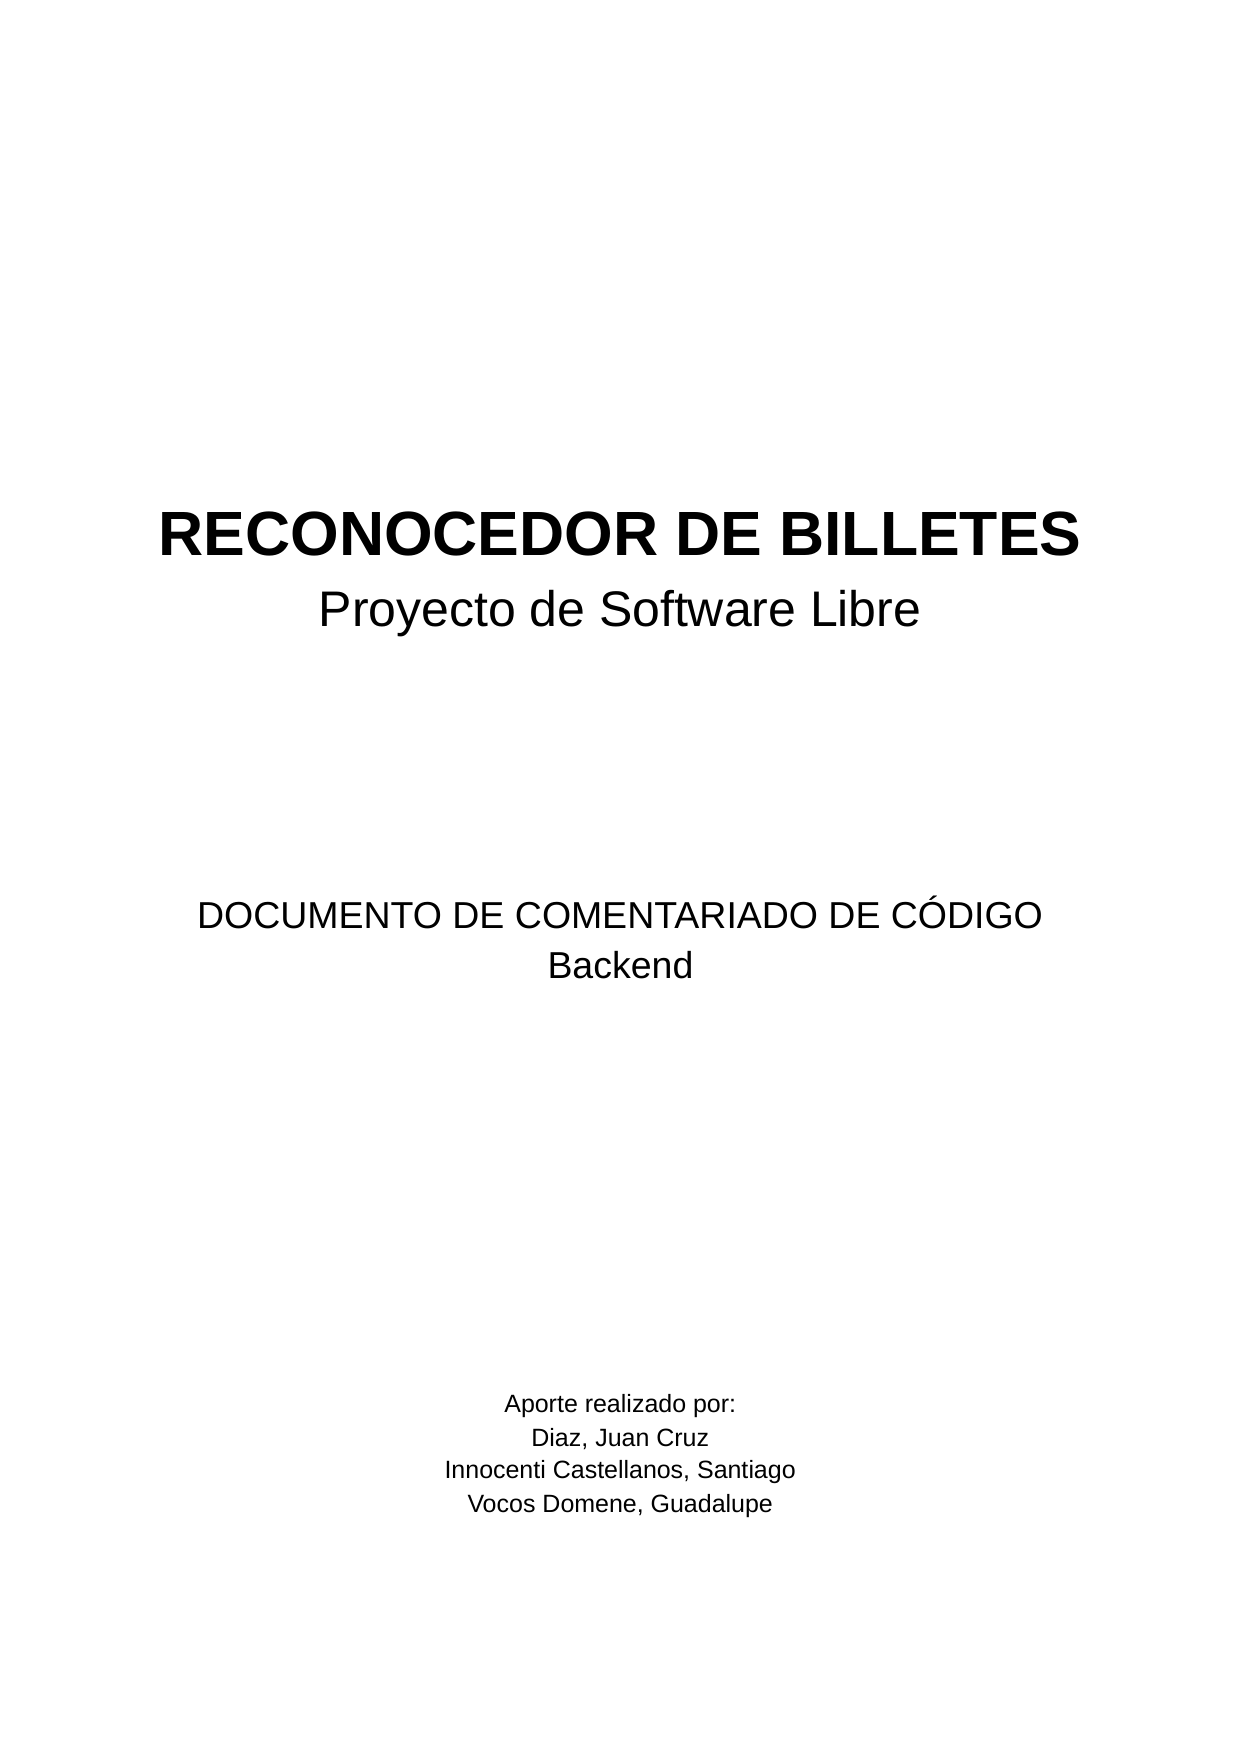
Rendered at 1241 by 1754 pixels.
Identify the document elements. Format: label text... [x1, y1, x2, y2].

text Diaz, Juan Cruz [150, 1422, 1090, 1451]
text DOCUMENTO DE COMENTARIADO DE CÓDIGO [150, 894, 1090, 937]
text Proyecto de Software Libre [150, 580, 1090, 637]
text RECONOCEDOR DE BILLETES [150, 497, 1090, 569]
text Innocenti Castellanos, Santiago [150, 1456, 1090, 1484]
text Backend [150, 943, 1090, 986]
text Vocos Domene, Guadalupe [150, 1488, 1090, 1517]
text Aporte realizado por: [150, 1389, 1090, 1418]
